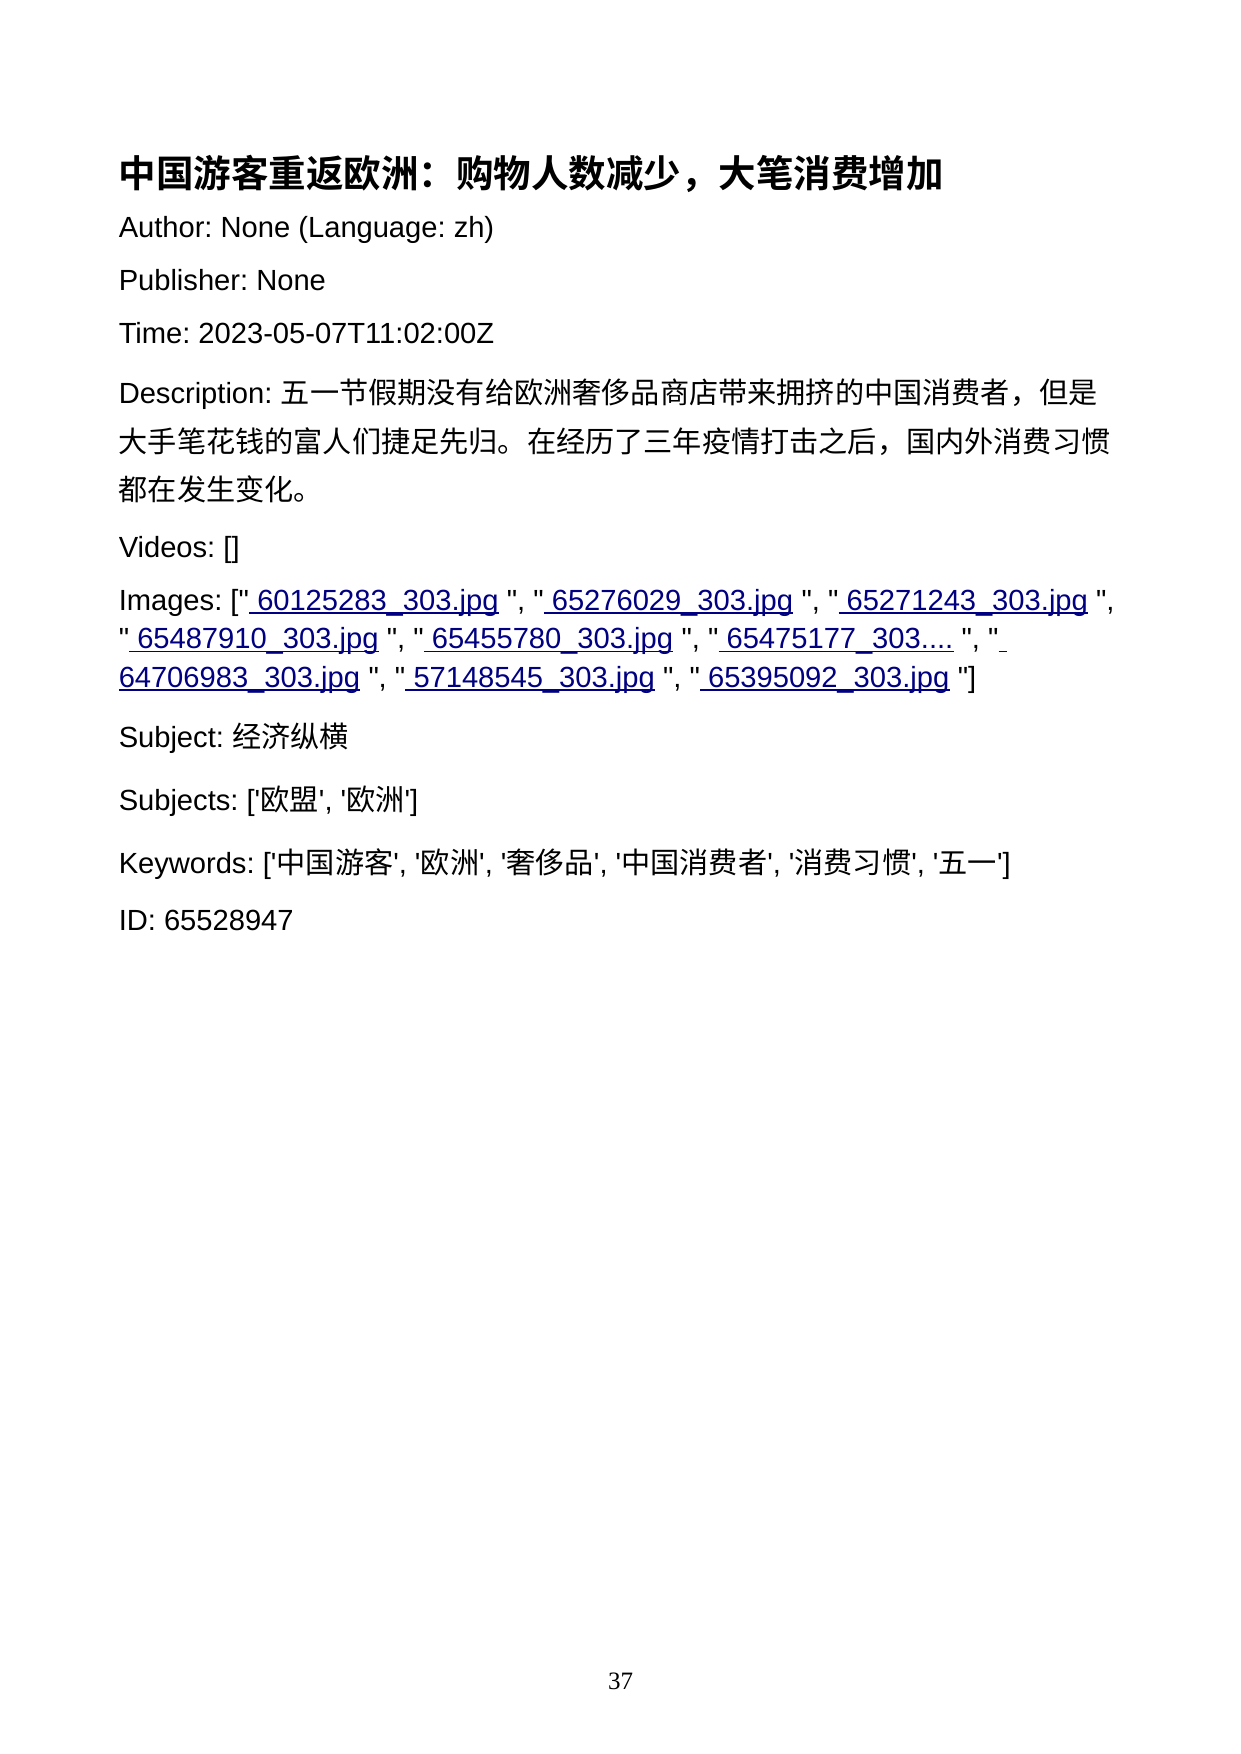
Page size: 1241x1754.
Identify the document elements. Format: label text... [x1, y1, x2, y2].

text Images: [" 60125283_303.jpg ", " 65276029_303.jpg ", " 65271243_303.jpg ", " 65487910_303.jpg ", " 65455780_303.jpg ", " 65475177_303.... ", " 64706983_303.jpg ", " 57148545_303.jpg ", " 65395092_303.jpg "] [118, 583, 1122, 694]
text ID: 65528947 [118, 903, 1122, 936]
text Publisher: None [118, 263, 1122, 297]
text Subjects: ['欧盟', '欧洲'] [118, 776, 1122, 819]
text Description: 五一节假期没有给欧洲奢侈品商店带来拥挤的中国消费者，但是大手笔花钱的富人们捷足先归。在经历了三年疫情打击之后，国内外消费习惯都在发生变化。 [118, 370, 1122, 509]
text Subject: 经济纵横 [118, 713, 1122, 756]
text Videos: [] [118, 530, 1122, 563]
subtitle 中国游客重返欧洲：购物人数减少，大笔消费增加 [118, 143, 1122, 198]
text Time: 2023-05-07T11:02:00Z [118, 317, 1122, 350]
text Author: None (Language: zh) [118, 210, 1122, 244]
text Keywords: ['中国游客', '欧洲', '奢侈品', '中国消费者', '消费习惯', '五一'] [118, 839, 1122, 882]
